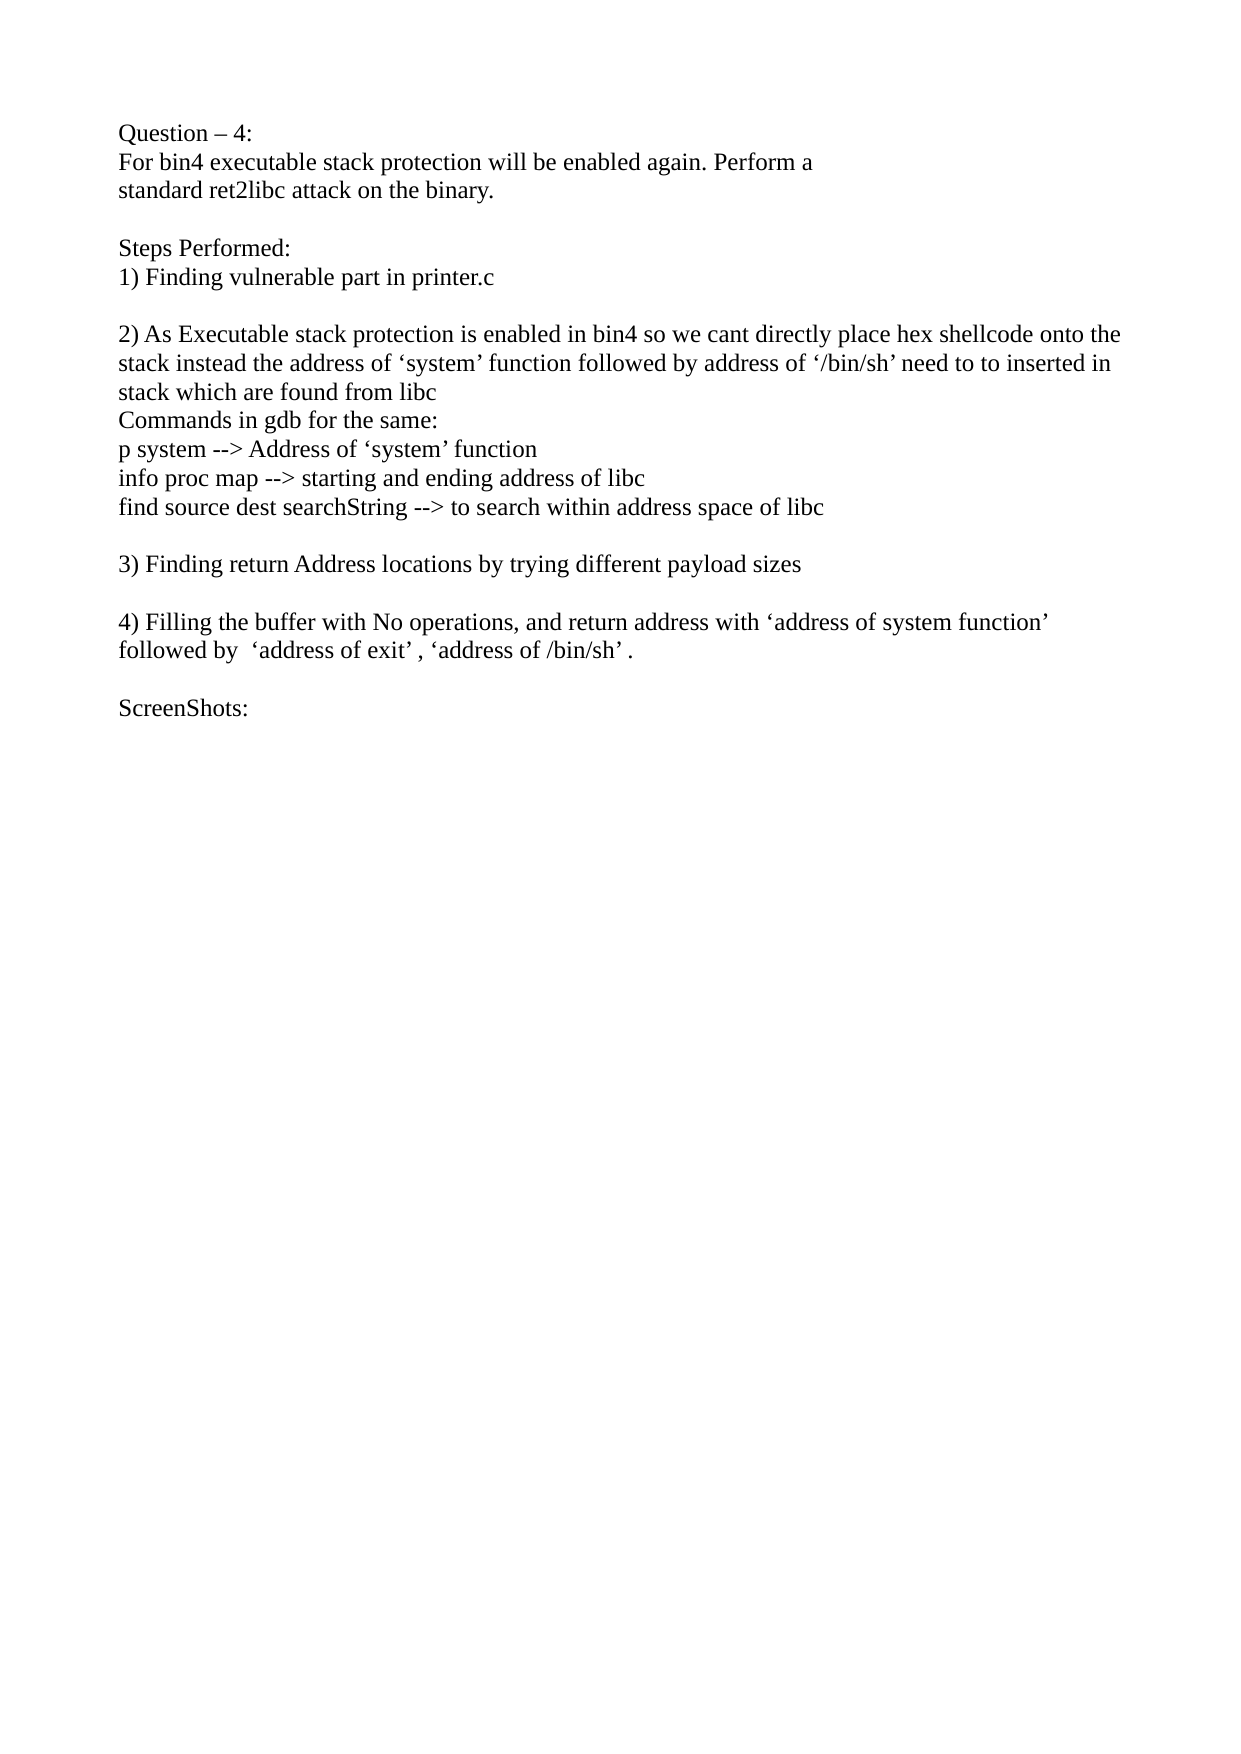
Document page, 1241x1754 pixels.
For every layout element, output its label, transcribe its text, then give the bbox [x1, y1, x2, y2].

text info proc map --> starting and ending address of libc [118, 463, 1122, 492]
text 3) Finding return Address locations by trying different payload sizes [118, 549, 1122, 578]
text 2) As Executable stack protection is enabled in bin4 so we cant directly place hex shellcode onto the stack instead the address of ‘system’ function followed by address of ‘/bin/sh’ need to to inserted in stack which are found from libc [118, 319, 1122, 406]
text For bin4 executable stack protection will be enabled again. Perform a [118, 147, 1122, 176]
text 4) Filling the buffer with No operations, and return address with ‘address of system function’ followed by ‘address of exit’ , ‘address of /bin/sh’ . [118, 607, 1122, 664]
text Steps Performed: [118, 233, 1122, 262]
text ScreenShots: [118, 693, 1122, 722]
text Commands in gdb for the same: [118, 406, 1122, 434]
text p system --> Address of ‘system’ function [118, 434, 1122, 463]
text 1) Finding vulnerable part in printer.c [118, 262, 1122, 291]
text standard ret2libc attack on the binary. [118, 176, 1122, 204]
text Question – 4: [118, 118, 1122, 147]
text find source dest searchString --> to search within address space of libc [118, 492, 1122, 521]
